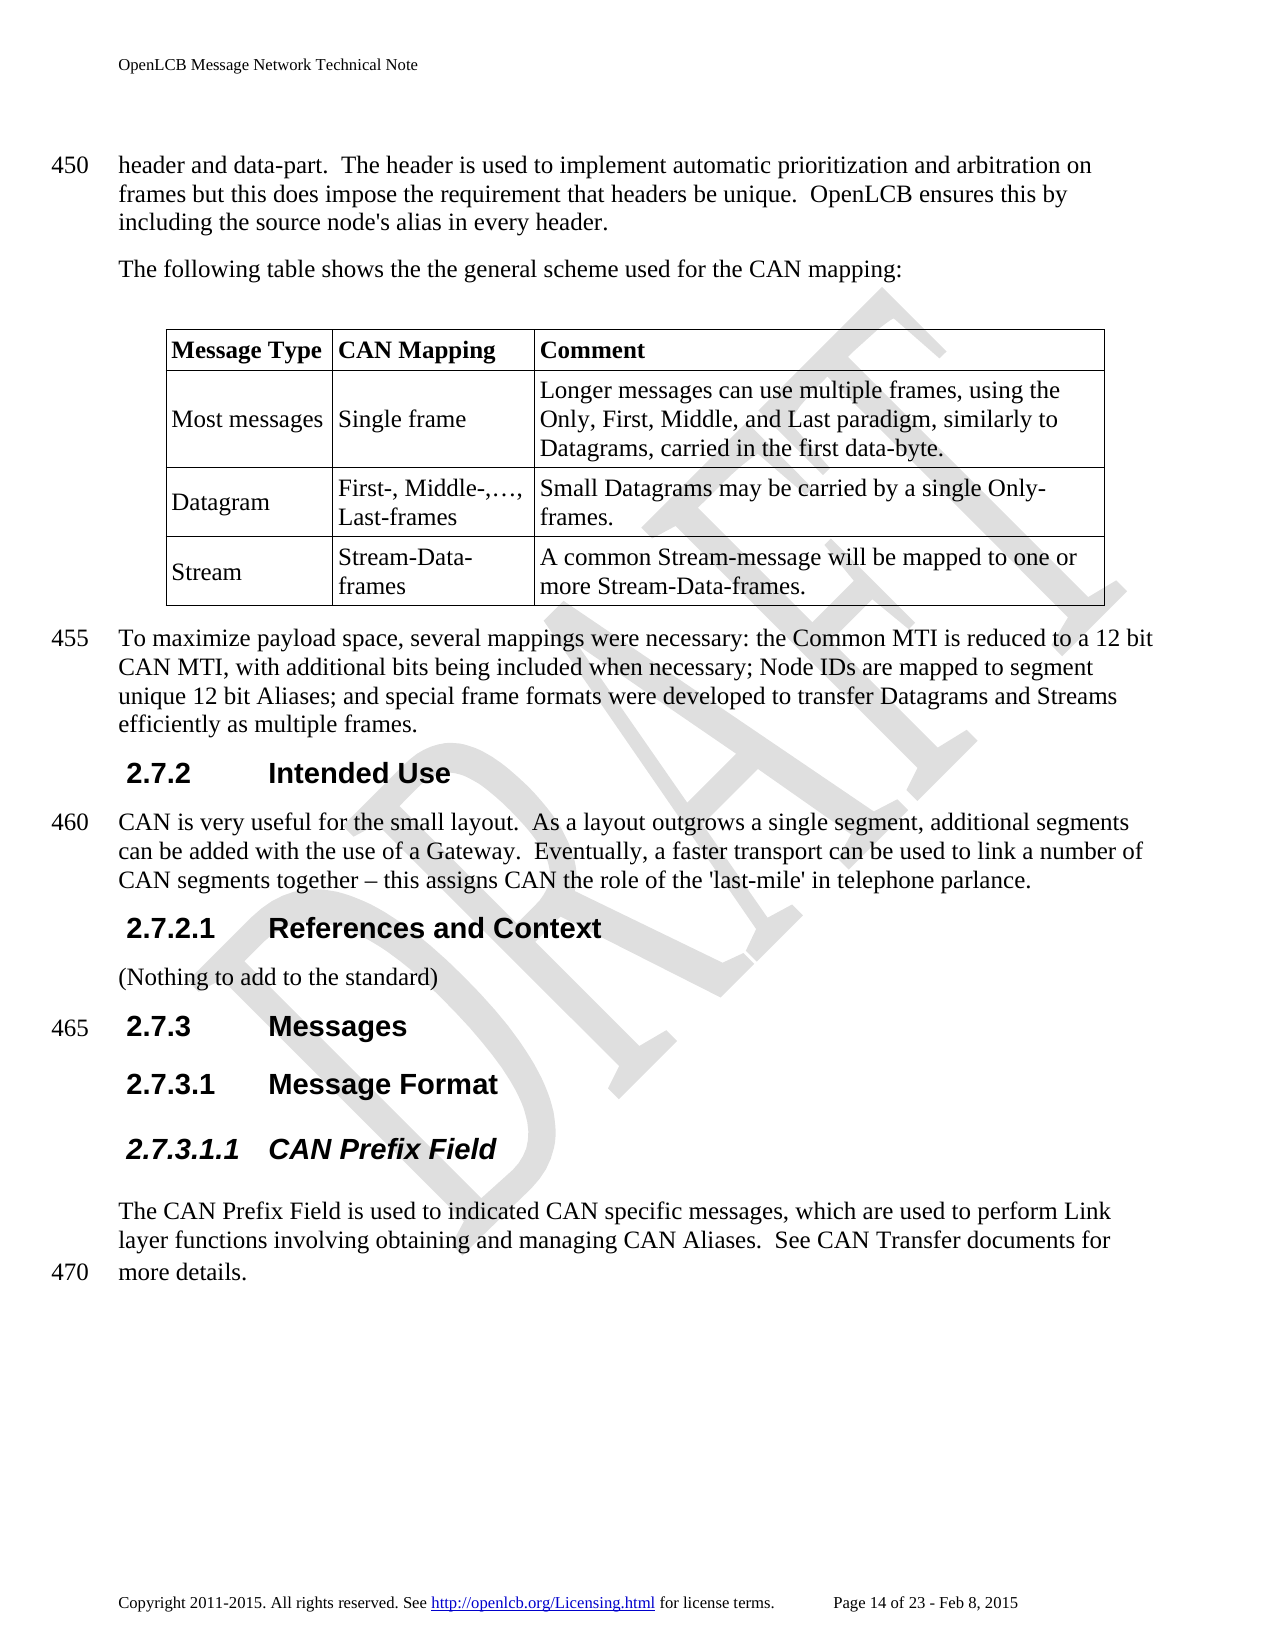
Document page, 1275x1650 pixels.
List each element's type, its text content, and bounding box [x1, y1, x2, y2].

subtitle Intended Use [739, 770, 785, 789]
table_cell Small Datagrams may be carried by a single Only-frames. [699, 468, 985, 536]
table_cell Longer messages can use multiple frames, using the Only, First, Middle, and Last paradigm, similarly to Datagrams, carried in the first data-byte. [864, 371, 1104, 467]
text The CAN Prefix Field is used to indicated CAN specific messages, which are used to perform Link layer functions involving obtaining and managing CAN Aliases. See CAN Transfer documents for more details. [118, 1196, 1157, 1287]
subtitle Messages [604, 1009, 1157, 1042]
subtitle Intended Use [931, 756, 1157, 789]
subtitle Intended Use [418, 773, 484, 789]
subtitle References and Context [775, 911, 1157, 945]
text CAN is very useful for the small layout. As a layout outgrows a single segment, additional segments can be added with the use of a Gateway. Eventually, a faster transport can be used to link a number of CAN segments together – this assigns CAN the role of the 'last-mile' in telephone parlance. [707, 807, 1157, 893]
subtitle Message Format [352, 1067, 520, 1101]
table_header Comment [535, 330, 837, 369]
table_cell A common Stream-message will be mapped to one or more Stream-Data-frames. [535, 537, 753, 605]
subtitle Intended Use [493, 756, 658, 789]
subtitle Messages [495, 1009, 594, 1042]
table_cell Most messages [167, 371, 332, 467]
subtitle Intended Use [118, 756, 412, 789]
table_cell A common Stream-message will be mapped to one or more Stream-Data-frames. [1030, 537, 1104, 596]
subtitle CAN Prefix Field [118, 1132, 407, 1166]
text header and data-part. The header is used to implement automatic prioritization and arbitration on frames but this does impose the requirement that headers be unique. OpenLCB ensures this by including the source node's alias in every header. [118, 150, 1157, 236]
text The following table shows the the general scheme used for the CAN mapping: [118, 254, 1157, 283]
table_cell Datagram [167, 468, 332, 536]
subtitle References and Context [619, 911, 755, 945]
subtitle References and Context [262, 923, 375, 945]
table_cell Longer messages can use multiple frames, using the Only, First, Middle, and Last paradigm, similarly to Datagrams, carried in the first data-byte. [535, 371, 813, 467]
text (Nothing to add to the standard) [247, 962, 433, 991]
text (Nothing to add to the standard) [729, 962, 1157, 991]
table_cell Small Datagrams may be carried by a single Only-frames. [961, 468, 1104, 536]
subtitle Message Format [118, 1067, 342, 1101]
text (Nothing to add to the standard) [118, 962, 205, 991]
text To maximize payload space, several mappings were necessary: the Common MTI is reduced to a 12 bit CAN MTI, with additional bits being included when necessary; Node IDs are mapped to segment unique 12 bit Aliases; and special frame formats were developed to transfer Datagrams and Streams efficiently as multiple frames. [118, 623, 623, 738]
table_header [849, 330, 1104, 369]
table_header Message Type [167, 330, 332, 369]
table_header CAN Mapping [333, 330, 534, 369]
table_cell First-, Middle-,…, Last-frames [333, 468, 534, 536]
table_cell Single frame [333, 371, 534, 467]
table_cell Longer messages can use multiple frames, using the Only, First, Middle, and Last paradigm, similarly to Datagrams, carried in the first data-byte. [792, 378, 916, 467]
subtitle Message Format [537, 1067, 1157, 1101]
table_cell Small Datagrams may be carried by a single Only-frames. [535, 468, 699, 536]
subtitle CAN Prefix Field [417, 1132, 528, 1166]
subtitle Messages [118, 1009, 283, 1042]
text (Nothing to add to the standard) [557, 962, 705, 991]
text CAN is very useful for the small layout. As a layout outgrows a single segment, additional segments can be added with the use of a Gateway. Eventually, a faster transport can be used to link a number of CAN segments together – this assigns CAN the role of the 'last-mile' in telephone parlance. [118, 807, 444, 893]
subtitle Intended Use [656, 756, 732, 789]
text To maximize payload space, several mappings were necessary: the Common MTI is reduced to a 12 bit CAN MTI, with additional bits being included when necessary; Node IDs are mapped to segment unique 12 bit Aliases; and special frame formats were developed to transfer Datagrams and Streams efficiently as multiple frames. [838, 623, 1157, 738]
subtitle References and Context [537, 918, 614, 945]
subtitle References and Context [385, 911, 496, 945]
table_cell A common Stream-message will be mapped to one or more Stream-Data-frames. [729, 537, 1054, 605]
text (Nothing to add to the standard) [450, 962, 542, 991]
subtitle Messages [294, 1009, 481, 1042]
subtitle Intended Use [794, 756, 916, 789]
text CAN is very useful for the small layout. As a layout outgrows a single segment, additional segments can be added with the use of a Gateway. Eventually, a faster transport can be used to link a number of CAN segments together – this assigns CAN the role of the 'last-mile' in telephone parlance. [402, 807, 549, 893]
text To maximize payload space, several mappings were necessary: the Common MTI is reduced to a 12 bit CAN MTI, with additional bits being included when necessary; Node IDs are mapped to segment unique 12 bit Aliases; and special frame formats were developed to transfer Datagrams and Streams efficiently as multiple frames. [582, 649, 711, 738]
table_cell Stream-Data-frames [333, 537, 534, 605]
subtitle CAN Prefix Field [548, 1132, 1157, 1166]
text To maximize payload space, several mappings were necessary: the Common MTI is reduced to a 12 bit CAN MTI, with additional bits being included when necessary; Node IDs are mapped to segment unique 12 bit Aliases; and special frame formats were developed to transfer Datagrams and Streams efficiently as multiple frames. [598, 623, 886, 738]
table_cell Stream [167, 537, 332, 605]
text CAN is very useful for the small layout. As a layout outgrows a single segment, additional segments can be added with the use of a Gateway. Eventually, a faster transport can be used to link a number of CAN segments together – this assigns CAN the role of the 'last-mile' in telephone parlance. [548, 807, 730, 893]
subtitle References and Context [118, 911, 257, 945]
